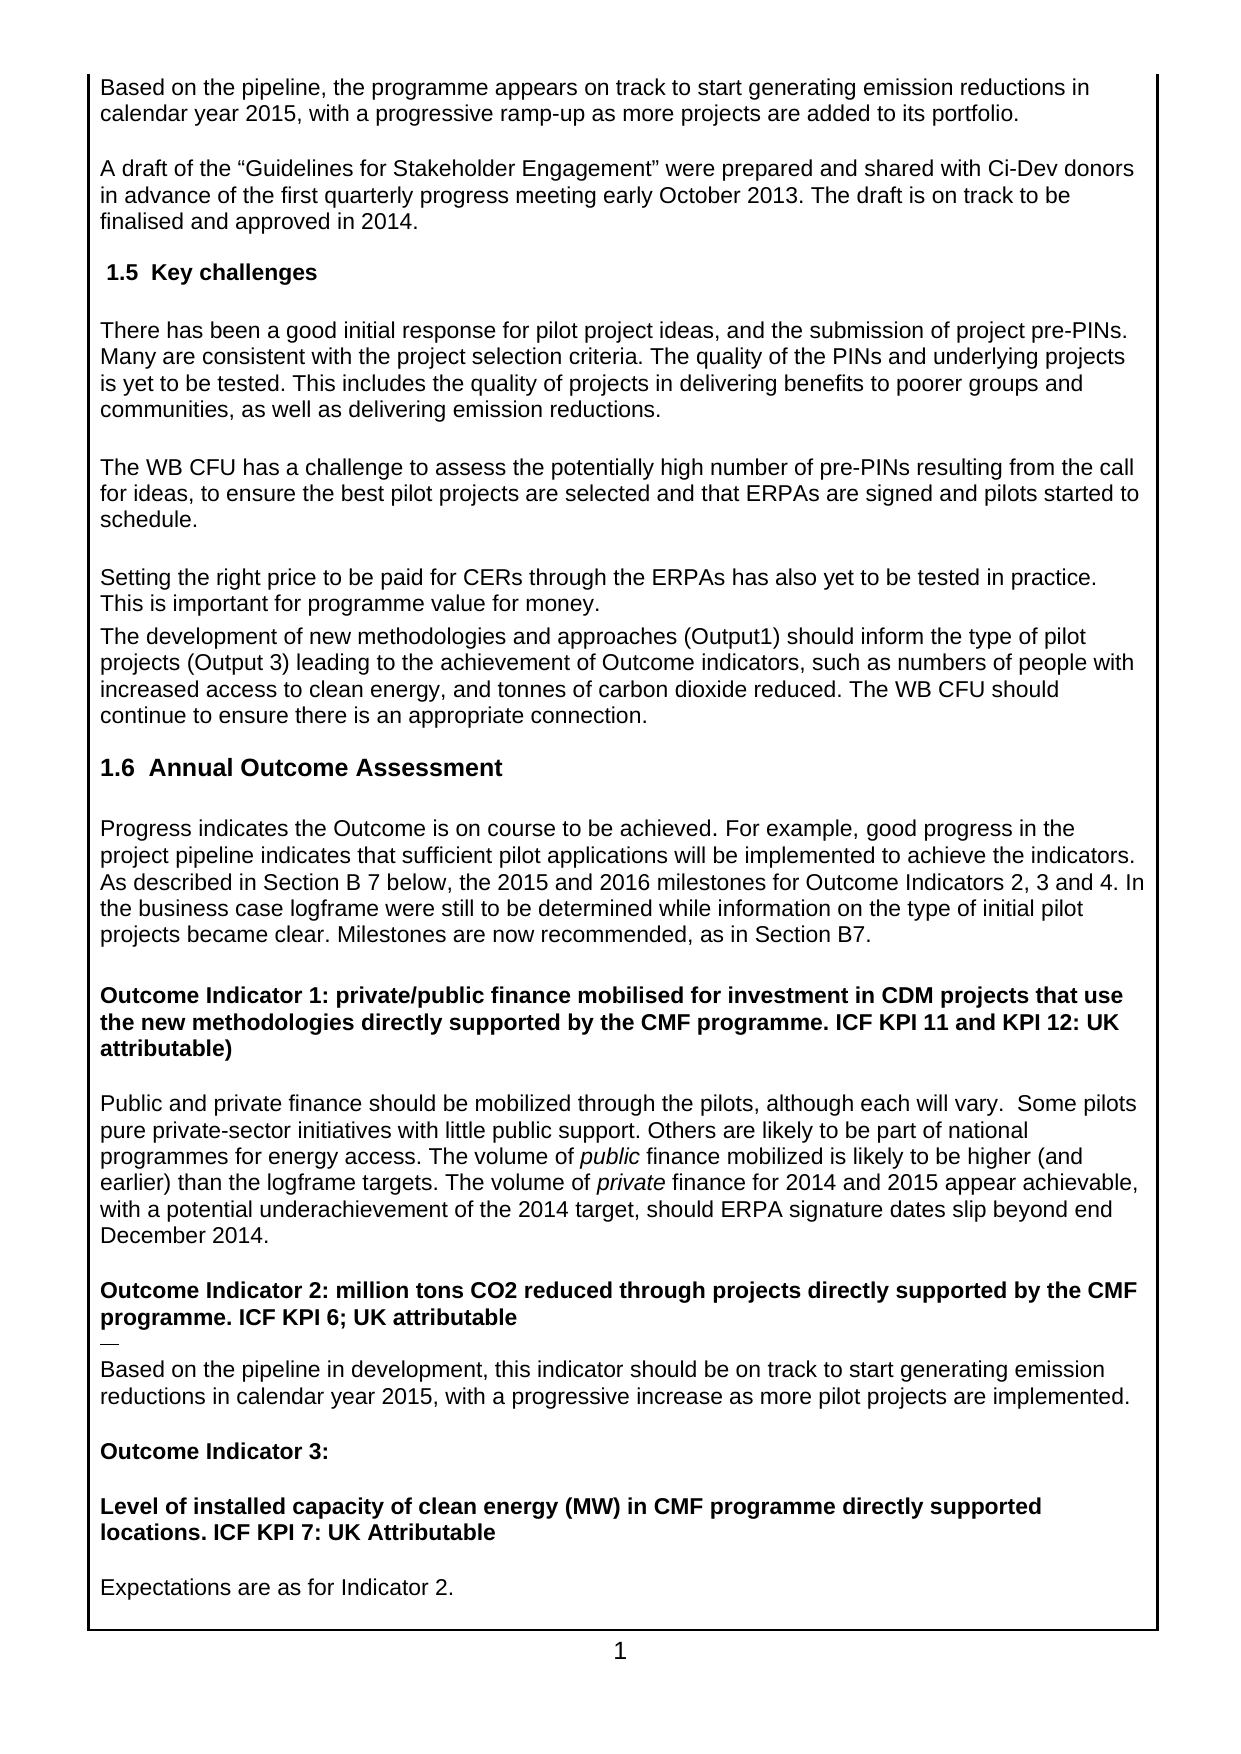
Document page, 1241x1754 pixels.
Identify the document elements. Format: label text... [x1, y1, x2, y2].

table_cell 1.6 Annual Outcome Assessment Progress indicates the Outcome is on course to be achieved. For example, good progress in the project pipeline indicates that sufficient pilot applications will be implemented to achieve the indicators. As described in Section B 7 below, the 2015 and 2016 milestones for Outcome Indicators 2, 3 and 4. In the business case logframe were still to be determined while information on the type of initial pilot projects became clear. Milestones are now recommended, as in Section B7. Outcome Indicator 1: private/public finance mobilised for investment in CDM projects that use the new methodologies directly supported by the CMF programme. ICF KPI 11 and KPI 12: UK attributable) Public and private finance should be mobilized through the pilots, although each will vary. Some pilots pure private-sector initiatives with little public support. Others are likely to be part of national programmes for energy access. The volume of public finance mobilized is likely to be higher (and earlier) than the logframe targets. The volume of private finance for 2014 and 2015 appear achievable, with a potential underachievement of the 2014 target, should ERPA signature dates slip beyond end December 2014. Outcome Indicator 2: million tons CO2 reduced through projects directly supported by the CMF programme. ICF KPI 6; UK attributable Based on the pipeline in development, this indicator should be on track to start generating emission reductions in calendar year 2015, with a progressive increase as more pilot projects are implemented. Outcome Indicator 3: Level of installed capacity of clean energy (MW) in CMF programme directly supported locations. ICF KPI 7: UK Attributable Expectations are as for Indicator 2. [90, 728, 1156, 1629]
table_cell 1.5 Key challenges There has been a good initial response for pilot project ideas, and the submission of project pre-PINs. Many are consistent with the project selection criteria. The quality of the PINs and underlying projects is yet to be tested. This includes the quality of projects in delivering benefits to poorer groups and communities, as well as delivering emission reductions. The WB CFU has a challenge to assess the potentially high number of pre-PINs resulting from the call for ideas, to ensure the best pilot projects are selected and that ERPAs are signed and pilots started to schedule. Setting the right price to be paid for CERs through the ERPAs has also yet to be tested in practice. This is important for programme value for money. The development of new methodologies and approaches (Output1) should inform the type of pilot projects (Output 3) leading to the achievement of Outcome indicators, such as numbers of people with increased access to clean energy, and tonnes of carbon dioxide reduced. The WB CFU should continue to ensure there is an appropriate connection. [90, 234, 1156, 728]
table_cell Based on the pipeline, the programme appears on track to start generating emission reductions in calendar year 2015, with a progressive ramp-up as more projects are added to its portfolio. A draft of the “Guidelines for Stakeholder Engagement” were prepared and shared with Ci-Dev donors in advance of the first quarterly progress meeting early October 2013. The draft is on track to be finalised and approved in 2014. [90, 74, 1156, 234]
